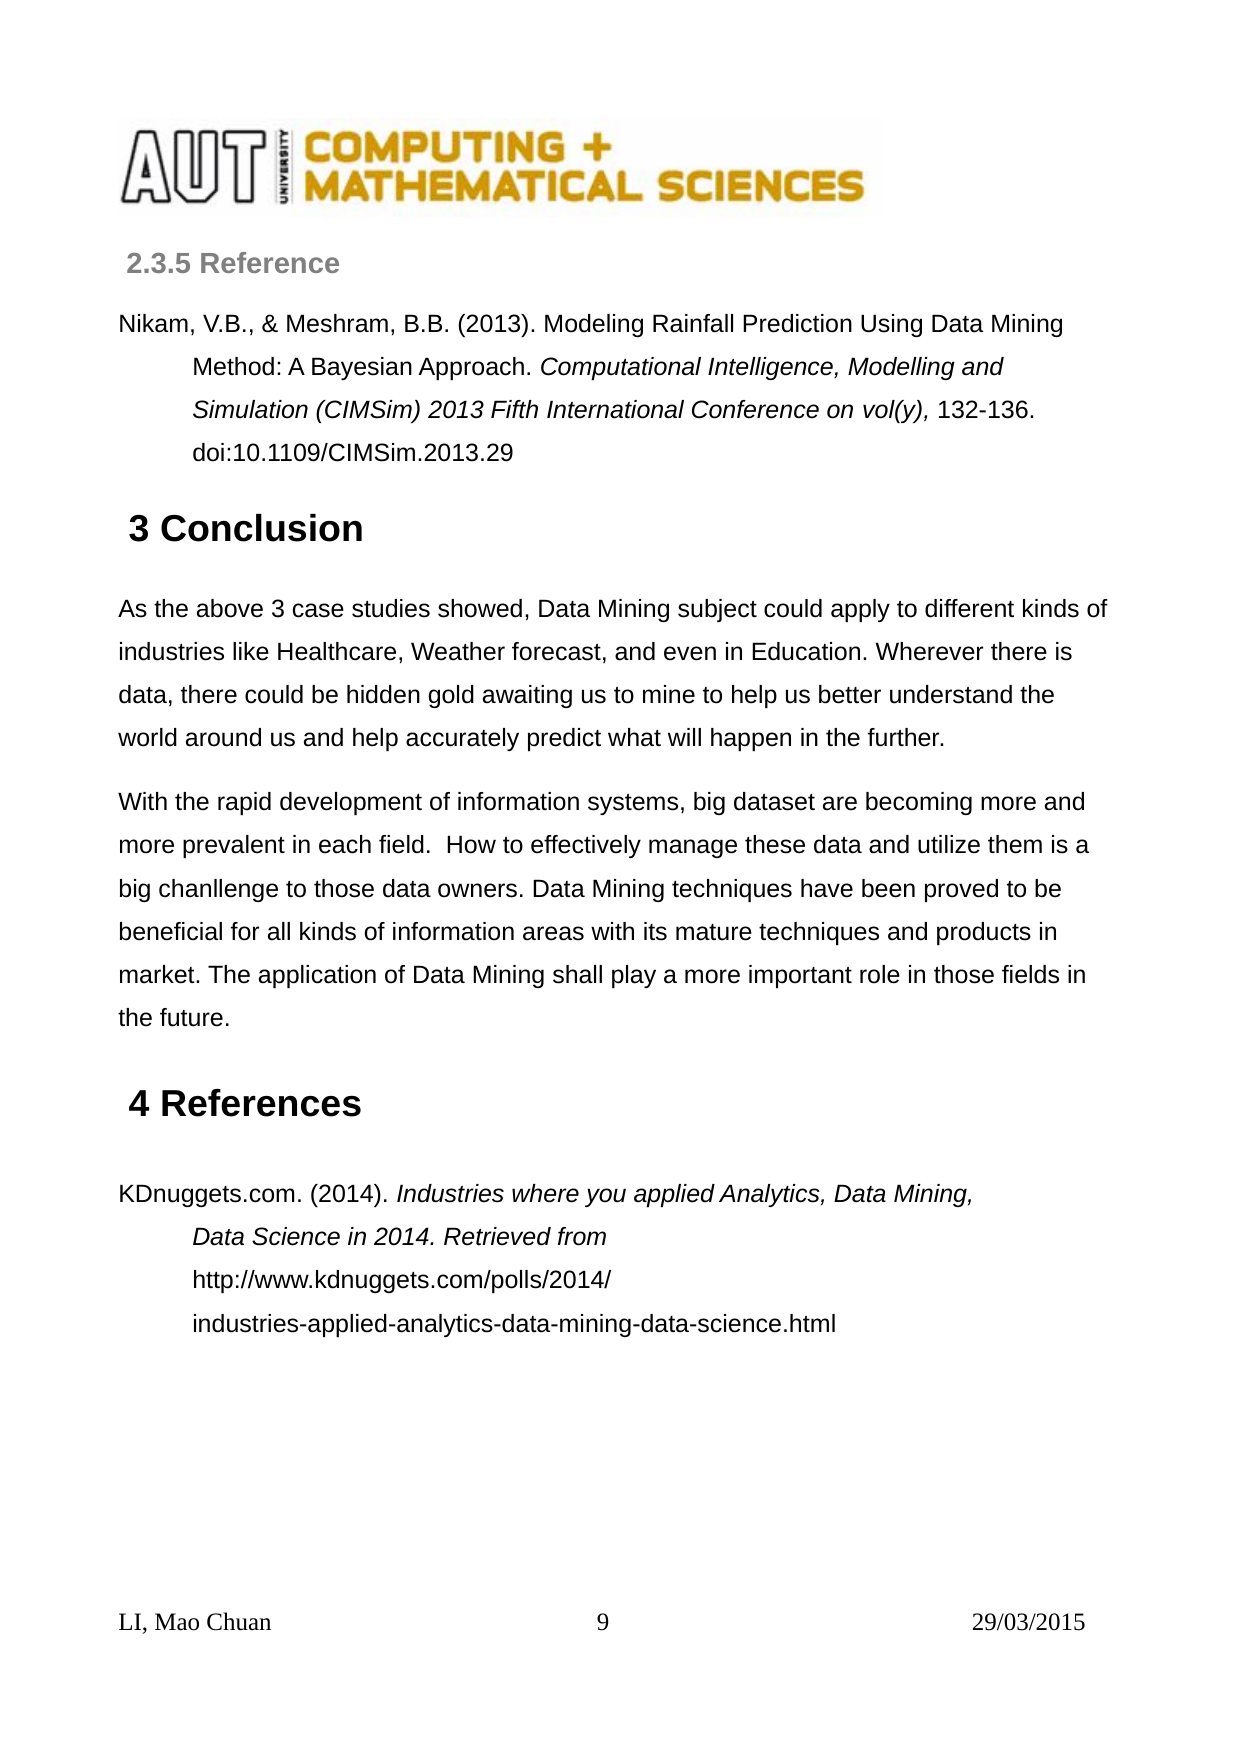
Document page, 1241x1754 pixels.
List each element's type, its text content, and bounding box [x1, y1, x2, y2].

text With the rapid development of information systems, big dataset are becoming more and more prevalent in each field. How to effectively manage these data and utilize them is a big chanllenge to those data owners. Data Mining techniques have been proved to be beneficial for all kinds of information areas with its mature techniques and products in market. The application of Data Mining shall play a more important role in those fields in the future. [118, 787, 1122, 1032]
subtitle Conclusion [118, 506, 1122, 549]
text As the above 3 case studies showed, Data Mining subject could apply to different kinds of industries like Healthcare, Weather forecast, and even in Education. Wherever there is data, there could be hidden gold awaiting us to mine to help us better understand the world around us and help accurately predict what will happen in the further. [118, 594, 1122, 752]
text KDnuggets.com. (2014). Industries where you applied Analytics, Data Mining, Data Science in 2014. Retrieved from http://www.kdnuggets.com/polls/2014/ industries-applied-analytics-data-mining-data-science.html [118, 1179, 1122, 1337]
picture [118, 118, 883, 217]
subtitle References [118, 1081, 1122, 1124]
subtitle Reference [118, 246, 1122, 279]
text Nikam, V.B., & Meshram, B.B. (2013). Modeling Rainfall Prediction Using Data Mining Method: A Bayesian Approach. Computational Intelligence, Modelling and Simulation (CIMSim) 2013 Fifth International Conference on vol(y), 132-136. doi:10.1109/CIMSim.2013.29 [118, 309, 1122, 467]
